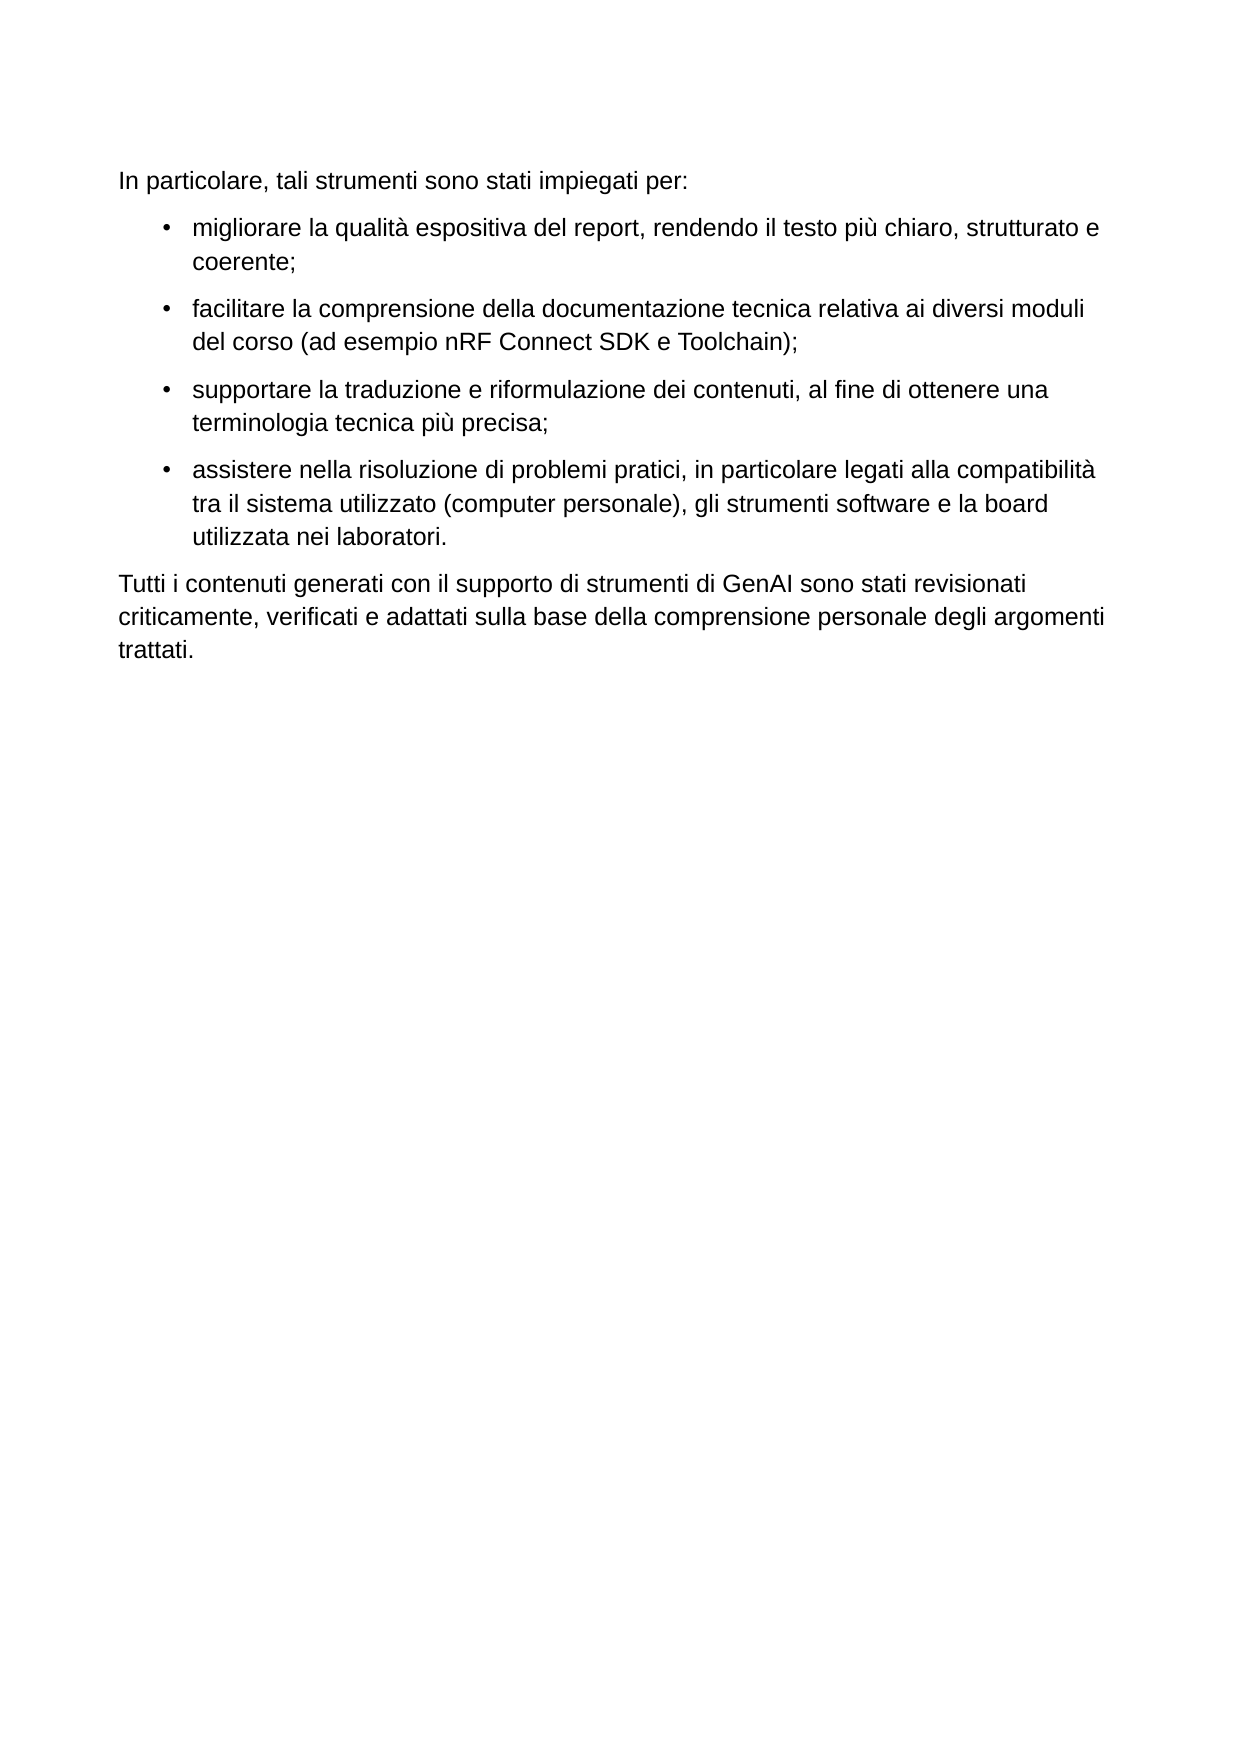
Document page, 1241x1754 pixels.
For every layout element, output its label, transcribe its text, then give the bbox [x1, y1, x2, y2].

list assistere nella risoluzione di problemi pratici, in particolare legati alla compatibilità tra il sistema utilizzato (computer personale), gli strumenti software e la board utilizzata nei laboratori. [162, 456, 1122, 550]
list supportare la traduzione e riformulazione dei contenuti, al fine di ottenere una terminologia tecnica più precisa; [162, 375, 1122, 437]
list migliorare la qualità espositiva del report, rendendo il testo più chiaro, strutturato e coerente; [162, 213, 1122, 275]
text In particolare, tali strumenti sono stati impiegati per: [118, 166, 1122, 194]
text Tutti i contenuti generati con il supporto di strumenti di GenAI sono stati revisionati criticamente, verificati e adattati sulla base della comprensione personale degli argomenti trattati. [118, 569, 1122, 664]
list facilitare la comprensione della documentazione tecnica relativa ai diversi moduli del corso (ad esempio nRF Connect SDK e Toolchain); [162, 294, 1122, 356]
